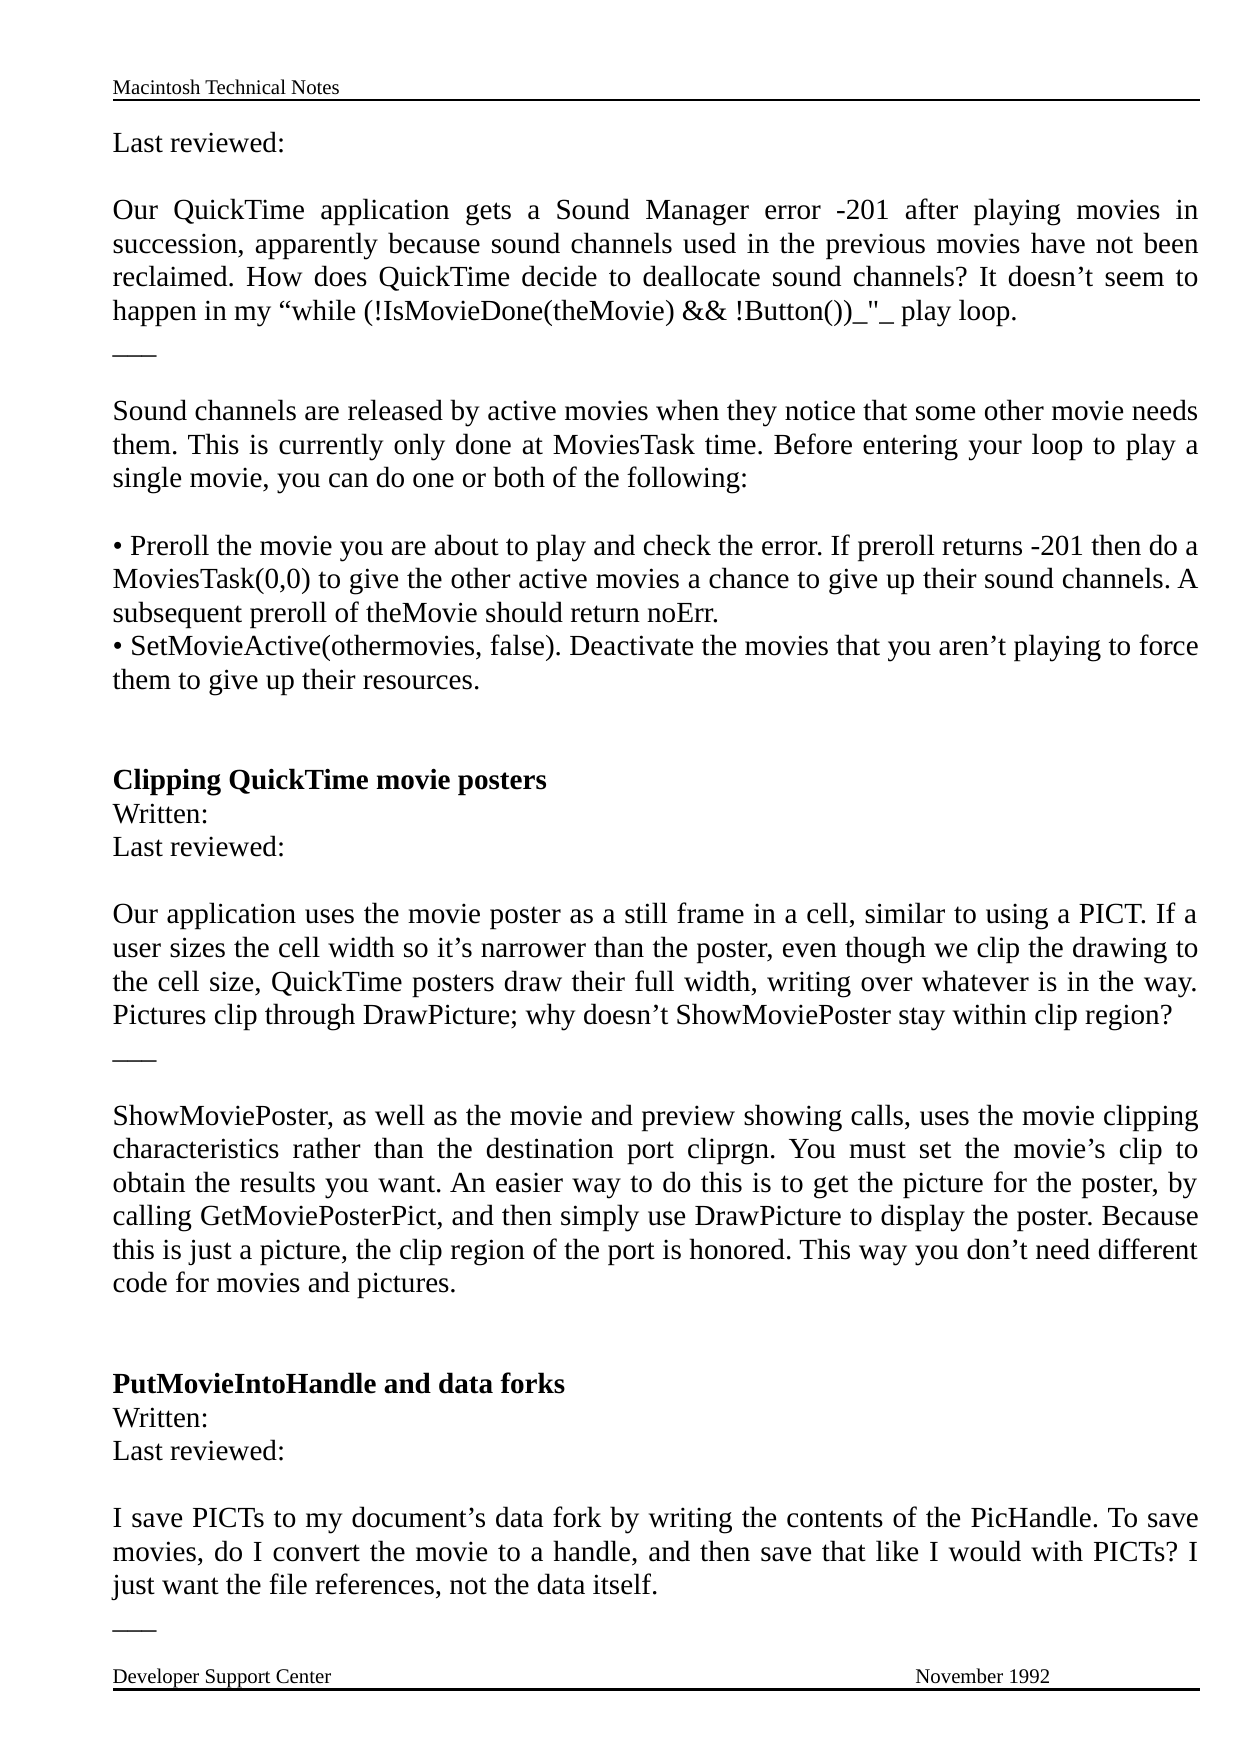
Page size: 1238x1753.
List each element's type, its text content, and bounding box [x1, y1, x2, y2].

text Last reviewed: [112, 1433, 1200, 1467]
text PutMovieIntoHandle and data forks [112, 1366, 1200, 1400]
text ___ [112, 1601, 1200, 1634]
text ___ [112, 326, 1200, 360]
text ___ [112, 1031, 1200, 1064]
text • SetMovieActive(othermovies, false). Deactivate the movies that you aren’t playing to force them to give up their resources. [112, 628, 1200, 695]
text Our application uses the movie poster as a still frame in a cell, similar to using a PICT. If a user sizes the cell width so it’s narrower than the poster, even though we clip the drawing to the cell size, QuickTime posters draw their full width, writing over whatever is in the way. Pictures clip through DrawPicture; why doesn’t ShowMoviePoster stay within clip region? [112, 897, 1200, 1031]
text Written: [112, 796, 1200, 829]
text Sound channels are released by active movies when they notice that some other movie needs them. This is currently only done at MoviesTask time. Before entering your loop to play a single movie, you can do one or both of the following: [112, 393, 1200, 494]
text I save PICTs to my document’s data fork by writing the contents of the PicHandle. To save movies, do I convert the movie to a handle, and then save that like I would with PICTs? I just want the file references, not the data itself. [112, 1500, 1200, 1601]
text Written: [112, 1400, 1200, 1433]
text Last reviewed: [112, 829, 1200, 863]
text Last reviewed: [112, 125, 1200, 159]
text Clipping QuickTime movie posters [112, 762, 1200, 796]
text Our QuickTime application gets a Sound Manager error -201 after playing movies in succession, apparently because sound channels used in the previous movies have not been reclaimed. How does QuickTime decide to deallocate sound channels? It doesn’t seem to happen in my “while (!IsMovieDone(theMovie) && !Button())_"_ play loop. [112, 192, 1200, 326]
text • Preroll the movie you are about to play and check the error. If preroll returns -201 then do a MoviesTask(0,0) to give the other active movies a chance to give up their sound channels. A subsequent preroll of theMovie should return noErr. [112, 528, 1200, 628]
text ShowMoviePoster, as well as the movie and preview showing calls, uses the movie clipping characteristics rather than the destination port cliprgn. You must set the movie’s clip to obtain the results you want. An easier way to do this is to get the picture for the poster, by calling GetMoviePosterPict, and then simply use DrawPicture to display the poster. Because this is just a picture, the clip region of the port is honored. This way you don’t need different code for movies and pictures. [112, 1098, 1200, 1299]
